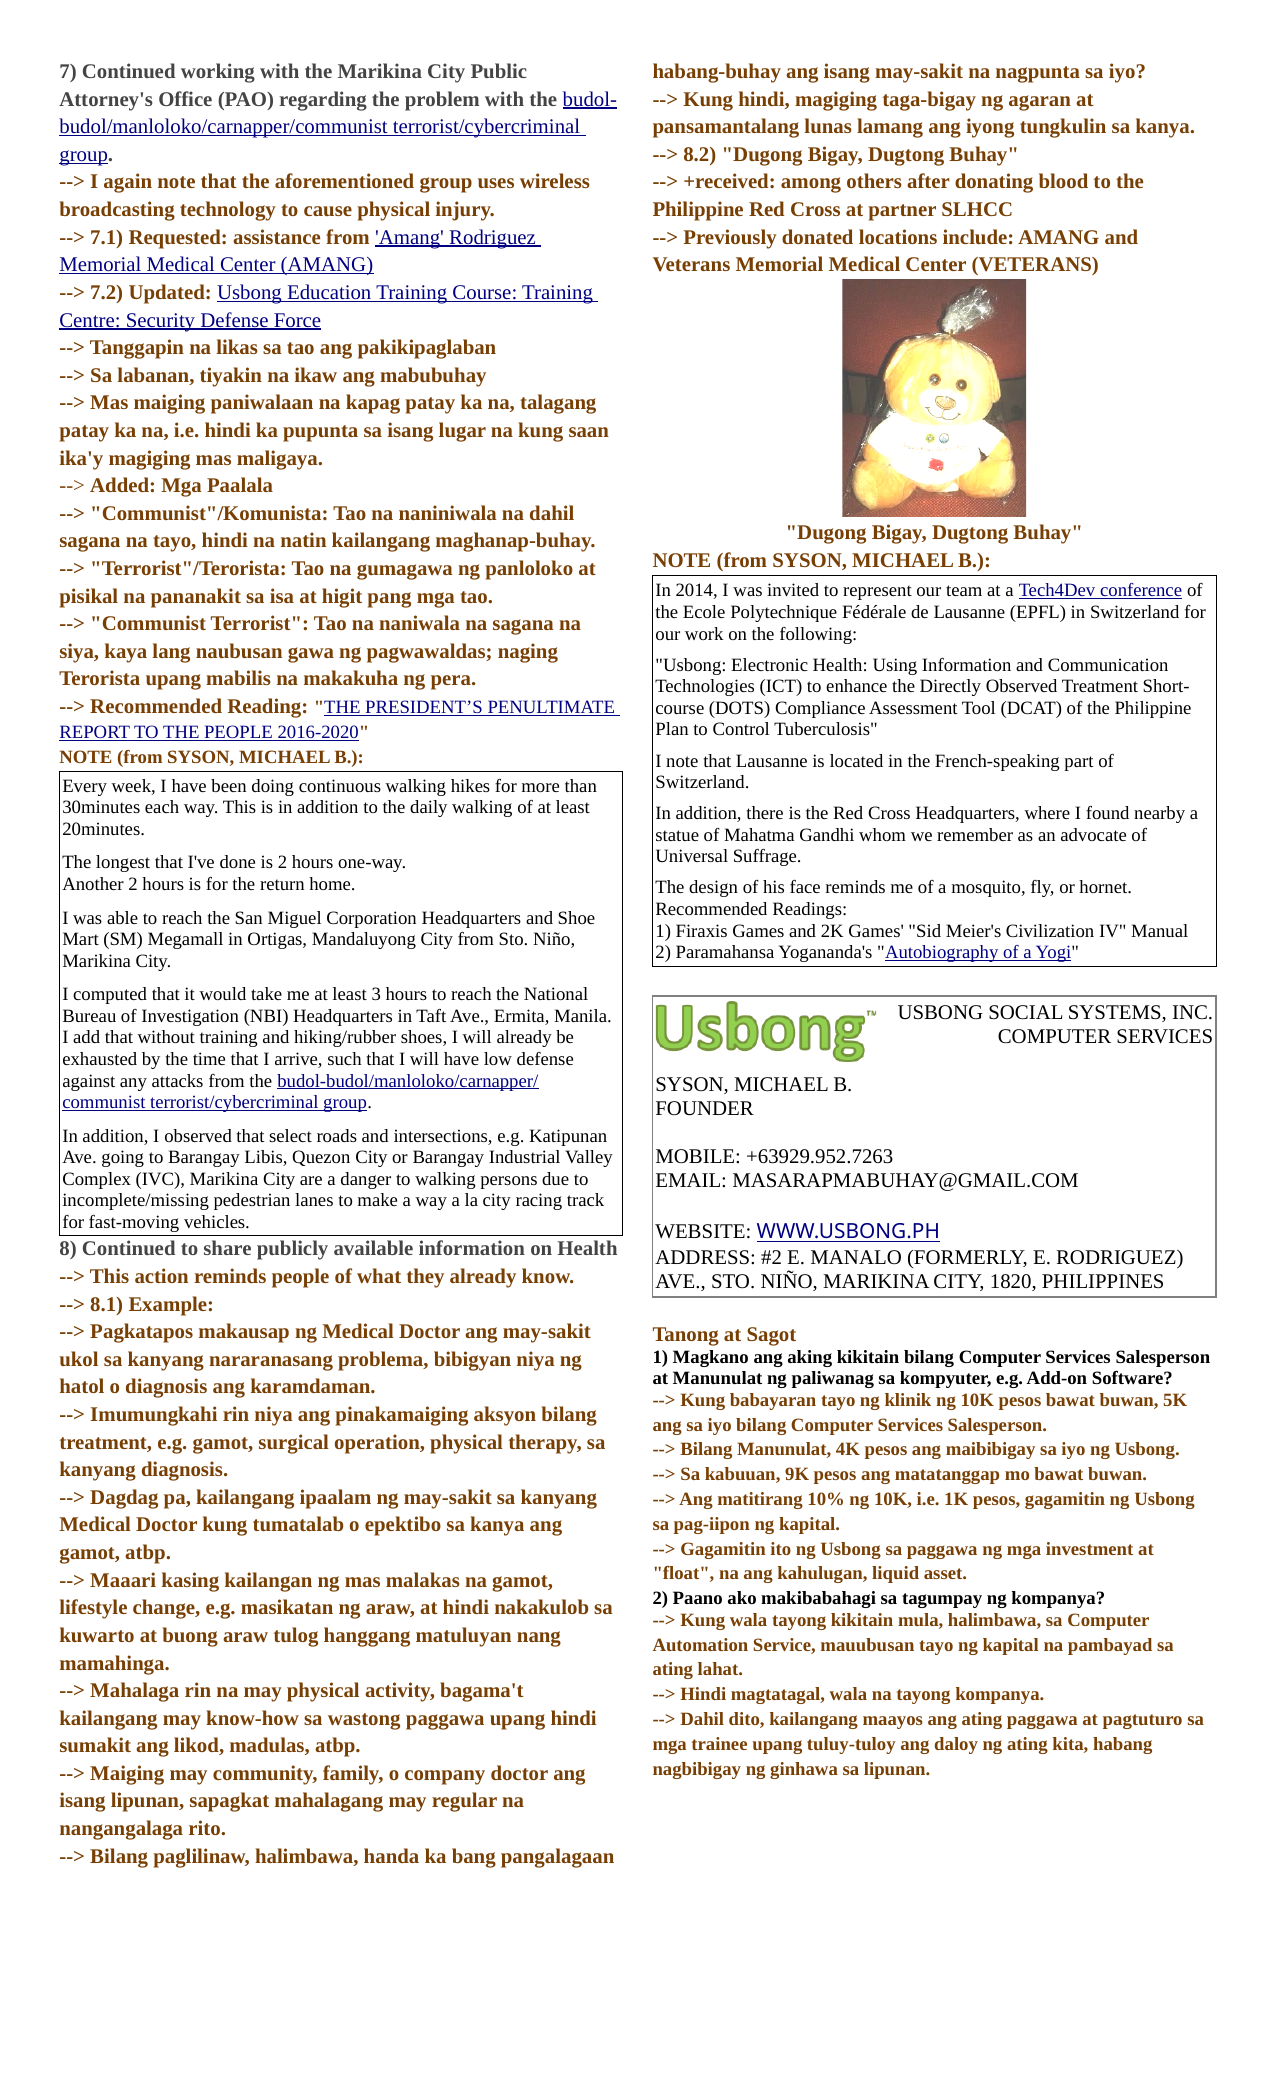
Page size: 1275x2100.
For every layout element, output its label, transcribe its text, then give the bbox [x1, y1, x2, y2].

text --> Previously donated locations include: AMANG and Veterans Memorial Medical Center (VETERANS) [652, 225, 1216, 276]
text --> +received: among others after donating blood to the Philippine Red Cross at partner SLHCC [652, 169, 1216, 221]
text --> Mas maiging paniwalaan na kapag patay ka na, talagang patay ka na, i.e. hindi ka pupunta sa isang lugar na kung saan ika'y magiging mas maligaya. [59, 390, 623, 469]
text NOTE (from SYSON, MICHAEL B.): [59, 746, 623, 768]
text --> This action reminds people of what they already know. [59, 1264, 623, 1288]
text --> Sa labanan, tiyakin na ikaw ang mabubuhay [59, 363, 623, 387]
subtitle 1) Magkano ang aking kikitain bilang Computer Services Salesperson at Manunulat ng paliwanag sa kompyuter, e.g. Add-on Software? [652, 1346, 1216, 1389]
text 8) Continued to share publicly available information on Health [59, 1236, 623, 1260]
subtitle Tanong at Sagot [652, 1322, 1216, 1346]
text --> 8.1) Example: [59, 1292, 623, 1316]
text --> 7.1) Requested: assistance from 'Amang' Rodriguez Memorial Medical Center (AMANG) [59, 225, 623, 276]
table_header USBONG SOCIAL SYSTEMS, INC. COMPUTER SERVICES SYSON, MICHAEL B. FOUNDER MOBILE: +63929.952.7263 EMAIL: MASARAPMABUHAY@GMAIL.COM WEBSITE: WWW.USBONG.PH ADDRESS: #2 E. MANALO (FORMERLY, E. RODRIGUEZ) AVE., STO. NIÑO, MARIKINA CITY, 1820, PHILIPPINES [653, 997, 1215, 1296]
text habang-buhay ang isang may-sakit na nagpunta sa iyo? --> Kung hindi, magiging taga-bigay ng agaran at pansamantalang lunas lamang ang iyong tungkulin sa kanya. [652, 59, 1216, 138]
table_header Every week, I have been doing continuous walking hikes for more than 30minutes each way. This is in addition to the daily walking of at least 20minutes. The longest that I've done is 2 hours one-way. Another 2 hours is for the return home. I was able to reach the San Miguel Corporation Headquarters and Shoe Mart (SM) Megamall in Ortigas, Mandaluyong City from Sto. Niño, Marikina City. I computed that it would take me at least 3 hours to reach the National Bureau of Investigation (NBI) Headquarters in Taft Ave., Ermita, Manila. I add that without training and hiking/rubber shoes, I will already be exhausted by the time that I arrive, such that I will have low defense against any attacks from the budol-budol/manloloko/carnapper/ communist terrorist/cybercriminal group. In addition, I observed that select roads and intersections, e.g. Katipunan Ave. going to Barangay Libis, Quezon City or Barangay Industrial Valley Complex (IVC), Marikina City are a danger to walking persons due to incomplete/missing pedestrian lanes to make a way a la city racing track for fast-moving vehicles. [60, 772, 622, 1235]
text --> Added: Mga Paalala --> "Communist"/Komunista: Tao na naniniwala na dahil sagana na tayo, hindi na natin kailangang maghanap-buhay. --> "Terrorist"/Terorista: Tao na gumagawa ng panloloko at pisikal na pananakit sa isa at higit pang mga tao. --> "Communist Terrorist": Tao na naniwala na sagana na siya, kaya lang naubusan gawa ng pagwawaldas; naging Terorista upang mabilis na makakuha ng pera. [59, 473, 623, 690]
text --> Pagkatapos makausap ng Medical Doctor ang may-sakit ukol sa kanyang nararanasang problema, bibigyan niya ng hatol o diagnosis ang karamdaman. --> Imumungkahi rin niya ang pinakamaiging aksyon bilang treatment, e.g. gamot, surgical operation, physical therapy, sa kanyang diagnosis. --> Dagdag pa, kailangang ipaalam ng may-sakit sa kanyang Medical Doctor kung tumatalab o epektibo sa kanya ang gamot, atbp. --> Maaari kasing kailangan ng mas malakas na gamot, lifestyle change, e.g. masikatan ng araw, at hindi nakakulob sa kuwarto at buong araw tulog hanggang matuluyan nang mamahinga. --> Mahalaga rin na may physical activity, bagama't kailangang may know-how sa wastong paggawa upang hindi sumakit ang likod, madulas, atbp. --> Maiging may community, family, o company doctor ang isang lipunan, sapagkat mahalagang may regular na nangangalaga rito. --> Bilang paglilinaw, halimbawa, handa ka bang pangalagaan [59, 1319, 623, 1868]
picture [655, 1001, 877, 1062]
text 7) Continued working with the Marikina City Public Attorney's Office (PAO) regarding the problem with the budol-budol/manloloko/carnapper/communist terrorist/cybercriminal group. [59, 59, 623, 166]
table_header In 2014, I was invited to represent our team at a Tech4Dev conference of the Ecole Polytechnique Fédérale de Lausanne (EPFL) in Switzerland for our work on the following: "Usbong: Electronic Health: Using Information and Communication Technologies (ICT) to enhance the Directly Observed Treatment Short-course (DOTS) Compliance Assessment Tool (DCAT) of the Philippine Plan to Control Tuberculosis" I note that Lausanne is located in the French-speaking part of Switzerland. In addition, there is the Red Cross Headquarters, where I found nearby a statue of Mahatma Gandhi whom we remember as an advocate of Universal Suffrage. The design of his face reminds me of a mosquito, fly, or hornet. Recommended Readings: 1) Firaxis Games and 2K Games' "Sid Meier's Civilization IV" Manual 2) Paramahansa Yogananda's "Autobiography of a Yogi" [653, 576, 1216, 966]
text --> Kung babayaran tayo ng klinik ng 10K pesos bawat buwan, 5K ang sa iyo bilang Computer Services Salesperson. --> Bilang Manunulat, 4K pesos ang maibibigay sa iyo ng Usbong. --> Sa kabuuan, 9K pesos ang matatanggap mo bawat buwan. --> Ang matitirang 10% ng 10K, i.e. 1K pesos, gagamitin ng Usbong sa pag-iipon ng kapital. --> Gagamitin ito ng Usbong sa paggawa ng mga investment at "float", na ang kahulugan, liquid asset. [652, 1389, 1216, 1584]
text --> 8.2) "Dugong Bigay, Dugtong Buhay" [652, 142, 1216, 166]
text --> Recommended Reading: "THE PRESIDENT’S PENULTIMATE REPORT TO THE PEOPLE 2016-2020" [59, 694, 623, 743]
subtitle 2) Paano ako makibabahagi sa tagumpay ng kompanya? [652, 1587, 1216, 1609]
text NOTE (from SYSON, MICHAEL B.): [652, 548, 1216, 572]
text --> I again note that the aforementioned group uses wireless broadcasting technology to cause physical injury. [59, 169, 623, 221]
text --> Kung wala tayong kikitain mula, halimbawa, sa Computer Automation Service, mauubusan tayo ng kapital na pambayad sa ating lahat. --> Hindi magtatagal, wala na tayong kompanya. --> Dahil dito, kailangang maayos ang ating paggawa at pagtuturo sa mga trainee upang tuluy-tuloy ang daloy ng ating kita, habang nagbibigay ng ginhawa sa lipunan. [652, 1609, 1216, 1779]
text --> 7.2) Updated: Usbong Education Training Course: Training Centre: Security Defense Force [59, 280, 623, 332]
text --> Tanggapin na likas sa tao ang pakikipaglaban [59, 335, 623, 359]
text "Dugong Bigay, Dugtong Buhay" [652, 520, 1216, 544]
